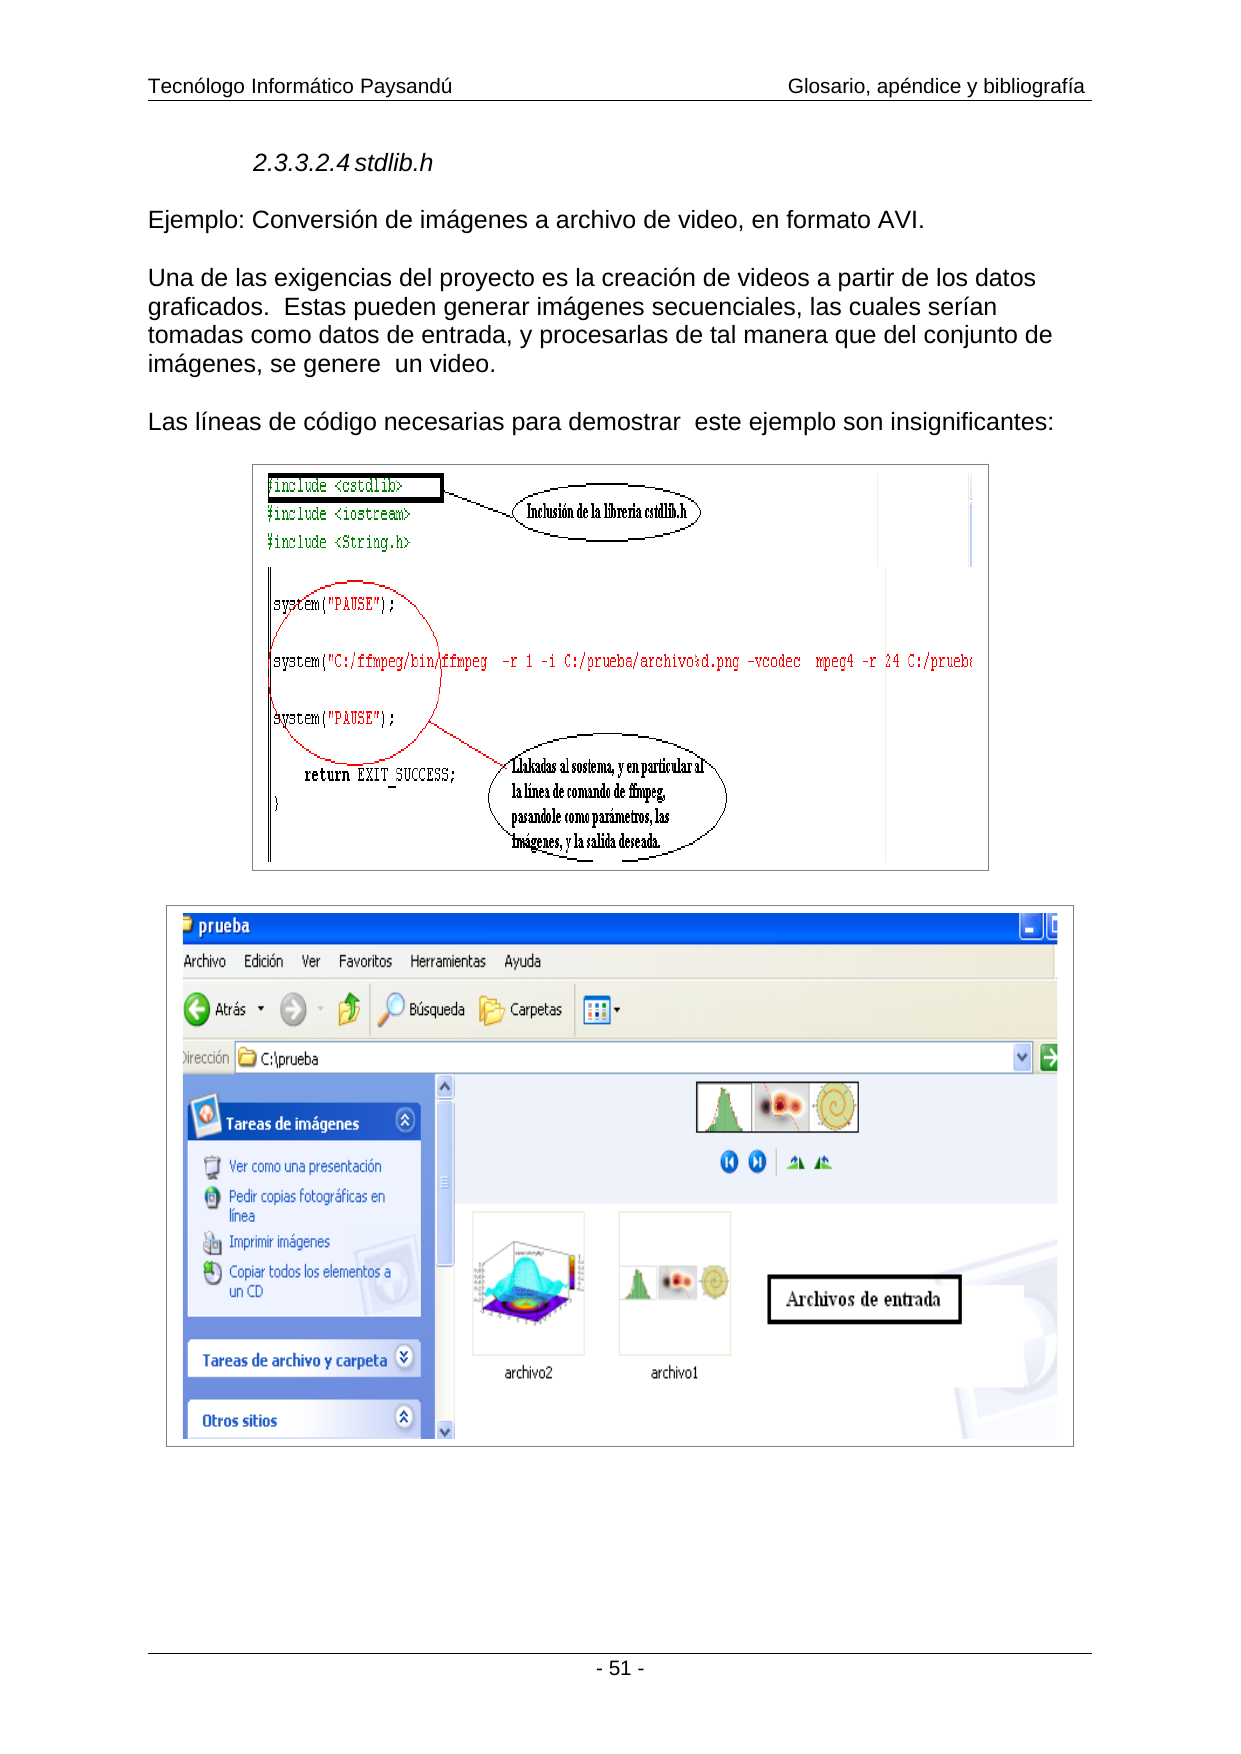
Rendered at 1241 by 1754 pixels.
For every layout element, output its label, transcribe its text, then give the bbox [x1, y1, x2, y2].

picture [268, 473, 973, 862]
picture [182, 913, 1058, 1439]
text Ejemplo: Conversión de imágenes a archivo de video, en formato AVI. [148, 205, 1092, 234]
text Una de las exigencias del proyecto es la creación de videos a partir de los datos graficados. Estas pueden generar imágenes secuenciales, las cuales serían tomadas como datos de entrada, y procesarlas de tal manera que del conjunto de imágenes, se genere un video. [148, 263, 1092, 378]
subtitle stdlib.h [253, 148, 1092, 176]
text Las líneas de código necesarias para demostrar este ejemplo son insignificantes: [148, 406, 1092, 435]
